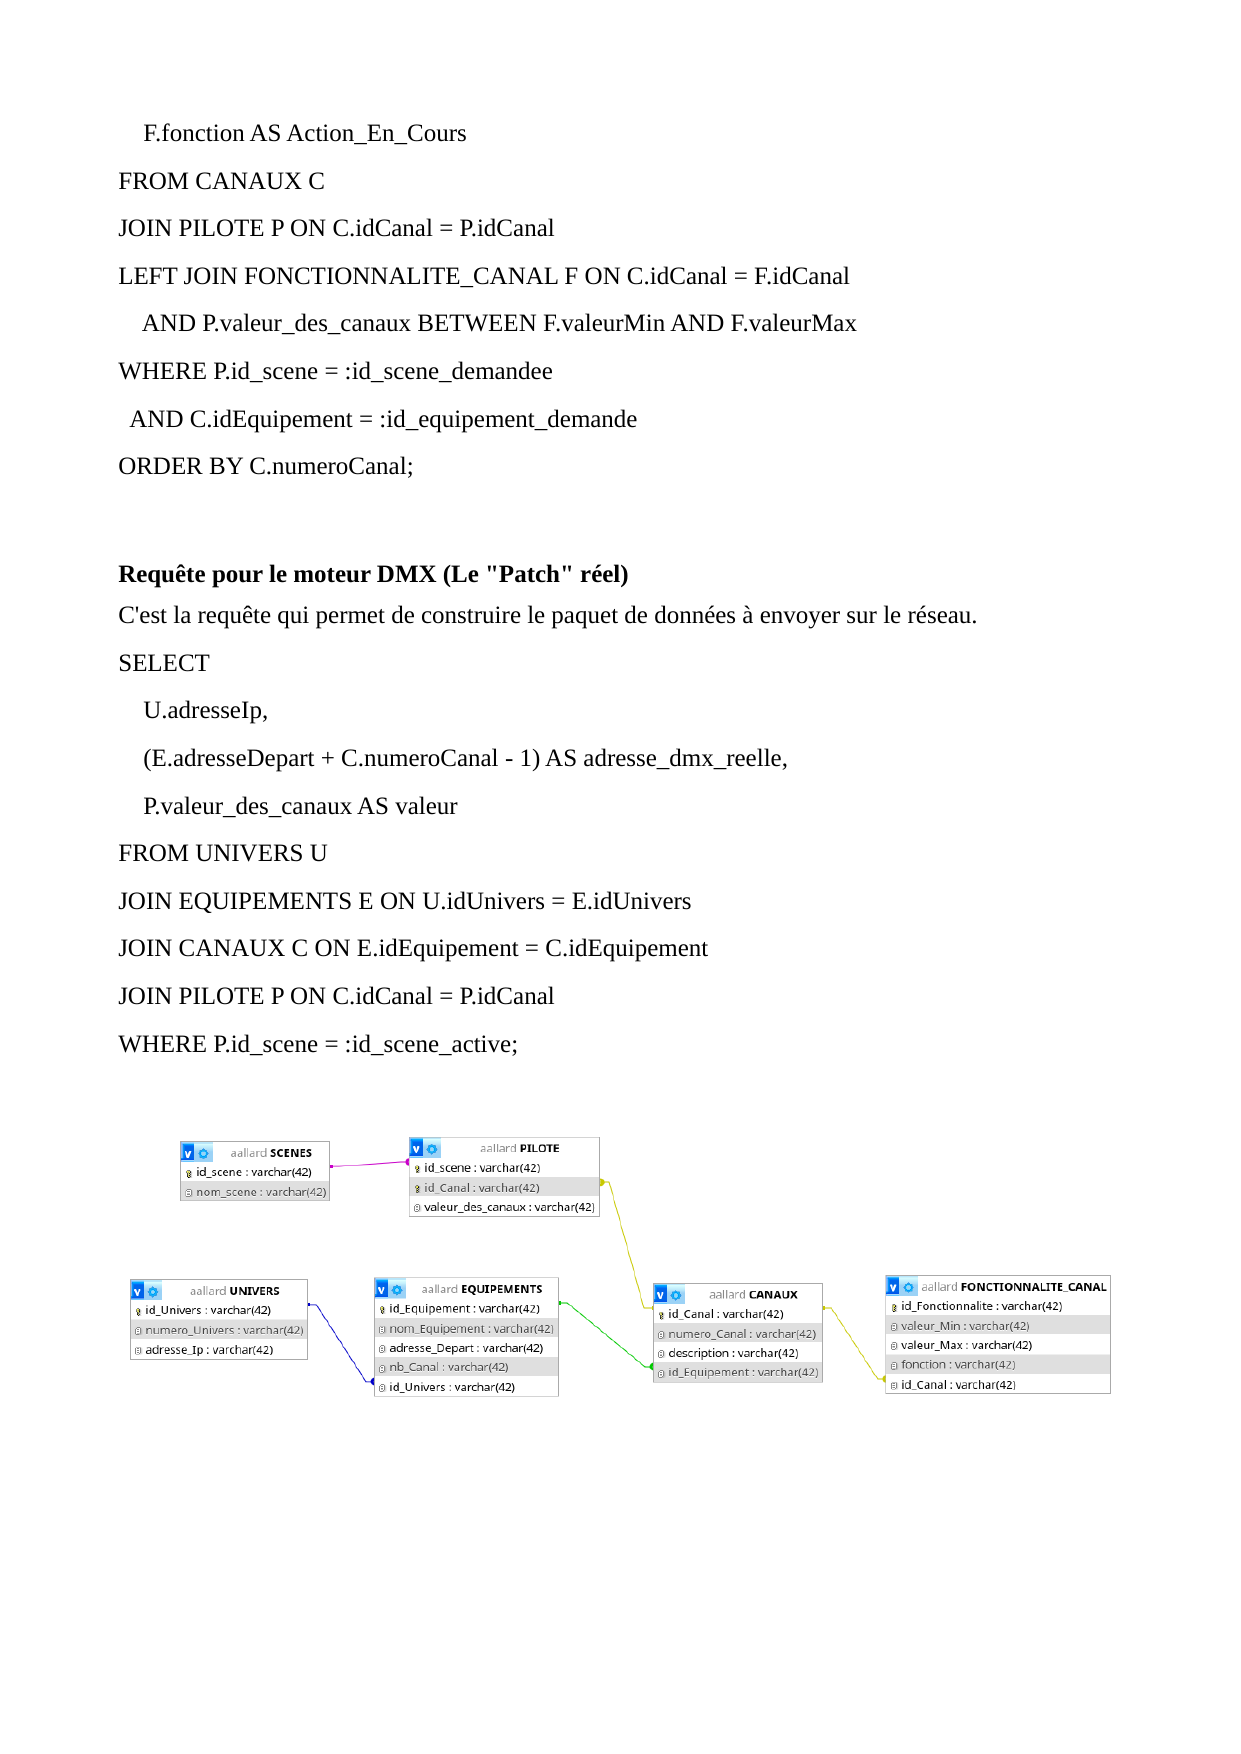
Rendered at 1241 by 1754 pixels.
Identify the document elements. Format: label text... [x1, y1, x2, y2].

text WHERE P.id_scene = :id_scene_active; [118, 1029, 1122, 1057]
text SELECT [118, 648, 1122, 677]
text ORDER BY C.numeroCanal; [118, 451, 1122, 480]
text FROM UNIVERS U [118, 838, 1122, 867]
text JOIN CANAUX C ON E.idEquipement = C.idEquipement [118, 933, 1122, 962]
text JOIN EQUIPEMENTS E ON U.idUnivers = E.idUnivers [118, 886, 1122, 915]
text C'est la requête qui permet de construire le paquet de données à envoyer sur le réseau. [118, 600, 1122, 629]
text FROM CANAUX C [118, 166, 1122, 194]
text AND P.valeur_des_canaux BETWEEN F.valeurMin AND F.valeurMax [118, 308, 1122, 337]
text JOIN PILOTE P ON C.idCanal = P.idCanal [118, 213, 1122, 242]
text WHERE P.id_scene = :id_scene_demandee [118, 356, 1122, 385]
picture [118, 1123, 1123, 1411]
subtitle Requête pour le moteur DMX (Le "Patch" réel) [118, 559, 1122, 588]
text AND C.idEquipement = :id_equipement_demande [118, 404, 1122, 432]
text F.fonction AS Action_En_Cours [118, 118, 1122, 147]
text JOIN PILOTE P ON C.idCanal = P.idCanal [118, 981, 1122, 1010]
text LEFT JOIN FONCTIONNALITE_CANAL F ON C.idCanal = F.idCanal [118, 261, 1122, 290]
text P.valeur_des_canaux AS valeur [118, 791, 1122, 819]
text U.adresseIp, [118, 696, 1122, 724]
text (E.adresseDepart + C.numeroCanal - 1) AS adresse_dmx_reelle, [118, 743, 1122, 772]
